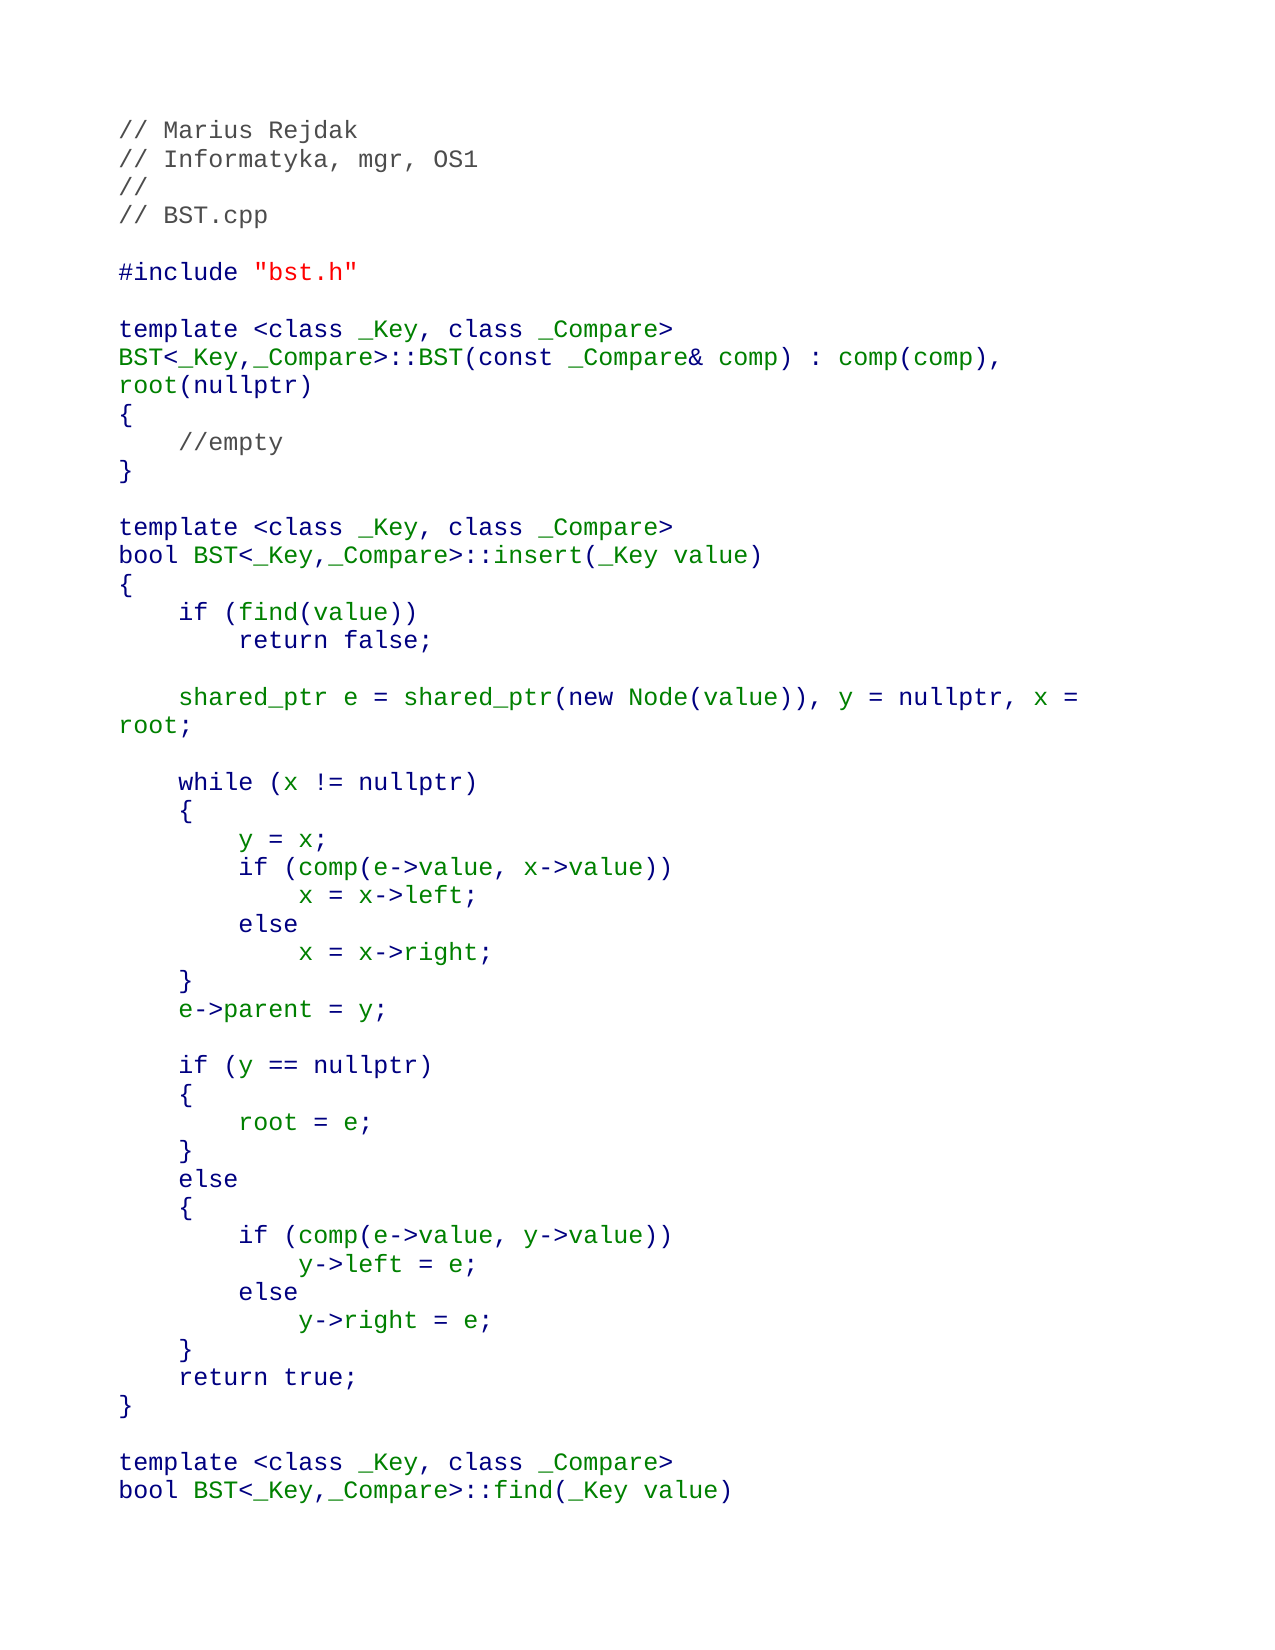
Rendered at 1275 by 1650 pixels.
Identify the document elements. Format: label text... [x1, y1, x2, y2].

text root = e; [118, 1110, 1157, 1138]
text return true; [118, 1365, 1157, 1393]
text } [118, 1336, 1157, 1365]
text y->right = e; [118, 1308, 1157, 1336]
text } [118, 1138, 1157, 1166]
text bool BST<_Key,_Compare>::insert(_Key value) [118, 543, 1157, 571]
text y->left = e; [118, 1251, 1157, 1280]
text } [118, 458, 1157, 486]
text BST<_Key,_Compare>::BST(const _Compare& comp) : comp(comp), root(nullptr) [118, 345, 1157, 401]
text x = x->right; [118, 940, 1157, 968]
text { [118, 1081, 1157, 1110]
text if (find(value)) [118, 600, 1157, 628]
text y = x; [118, 826, 1157, 855]
text } [118, 968, 1157, 996]
text shared_ptr e = shared_ptr(new Node(value)), y = nullptr, x = root; [118, 685, 1157, 741]
text // [118, 175, 1157, 203]
text // Informatyka, mgr, OS1 [118, 146, 1157, 175]
text template <class _Key, class _Compare> [118, 316, 1157, 345]
text if (comp(e->value, x->value)) [118, 855, 1157, 883]
text x = x->left; [118, 883, 1157, 911]
text { [118, 798, 1157, 826]
text { [118, 1195, 1157, 1223]
text template <class _Key, class _Compare> [118, 515, 1157, 543]
text bool BST<_Key,_Compare>::find(_Key value) [118, 1478, 1157, 1506]
text { [118, 571, 1157, 600]
text while (x != nullptr) [118, 770, 1157, 798]
text //empty [118, 430, 1157, 458]
text else [118, 1166, 1157, 1195]
text return false; [118, 628, 1157, 656]
text // BST.cpp [118, 203, 1157, 231]
text } [118, 1393, 1157, 1421]
text if (comp(e->value, y->value)) [118, 1223, 1157, 1251]
text { [118, 401, 1157, 430]
text // Marius Rejdak [118, 118, 1157, 146]
text e->parent = y; [118, 996, 1157, 1025]
text if (y == nullptr) [118, 1053, 1157, 1081]
text else [118, 911, 1157, 940]
text else [118, 1280, 1157, 1308]
text template <class _Key, class _Compare> [118, 1450, 1157, 1478]
text #include "bst.h" [118, 260, 1157, 288]
